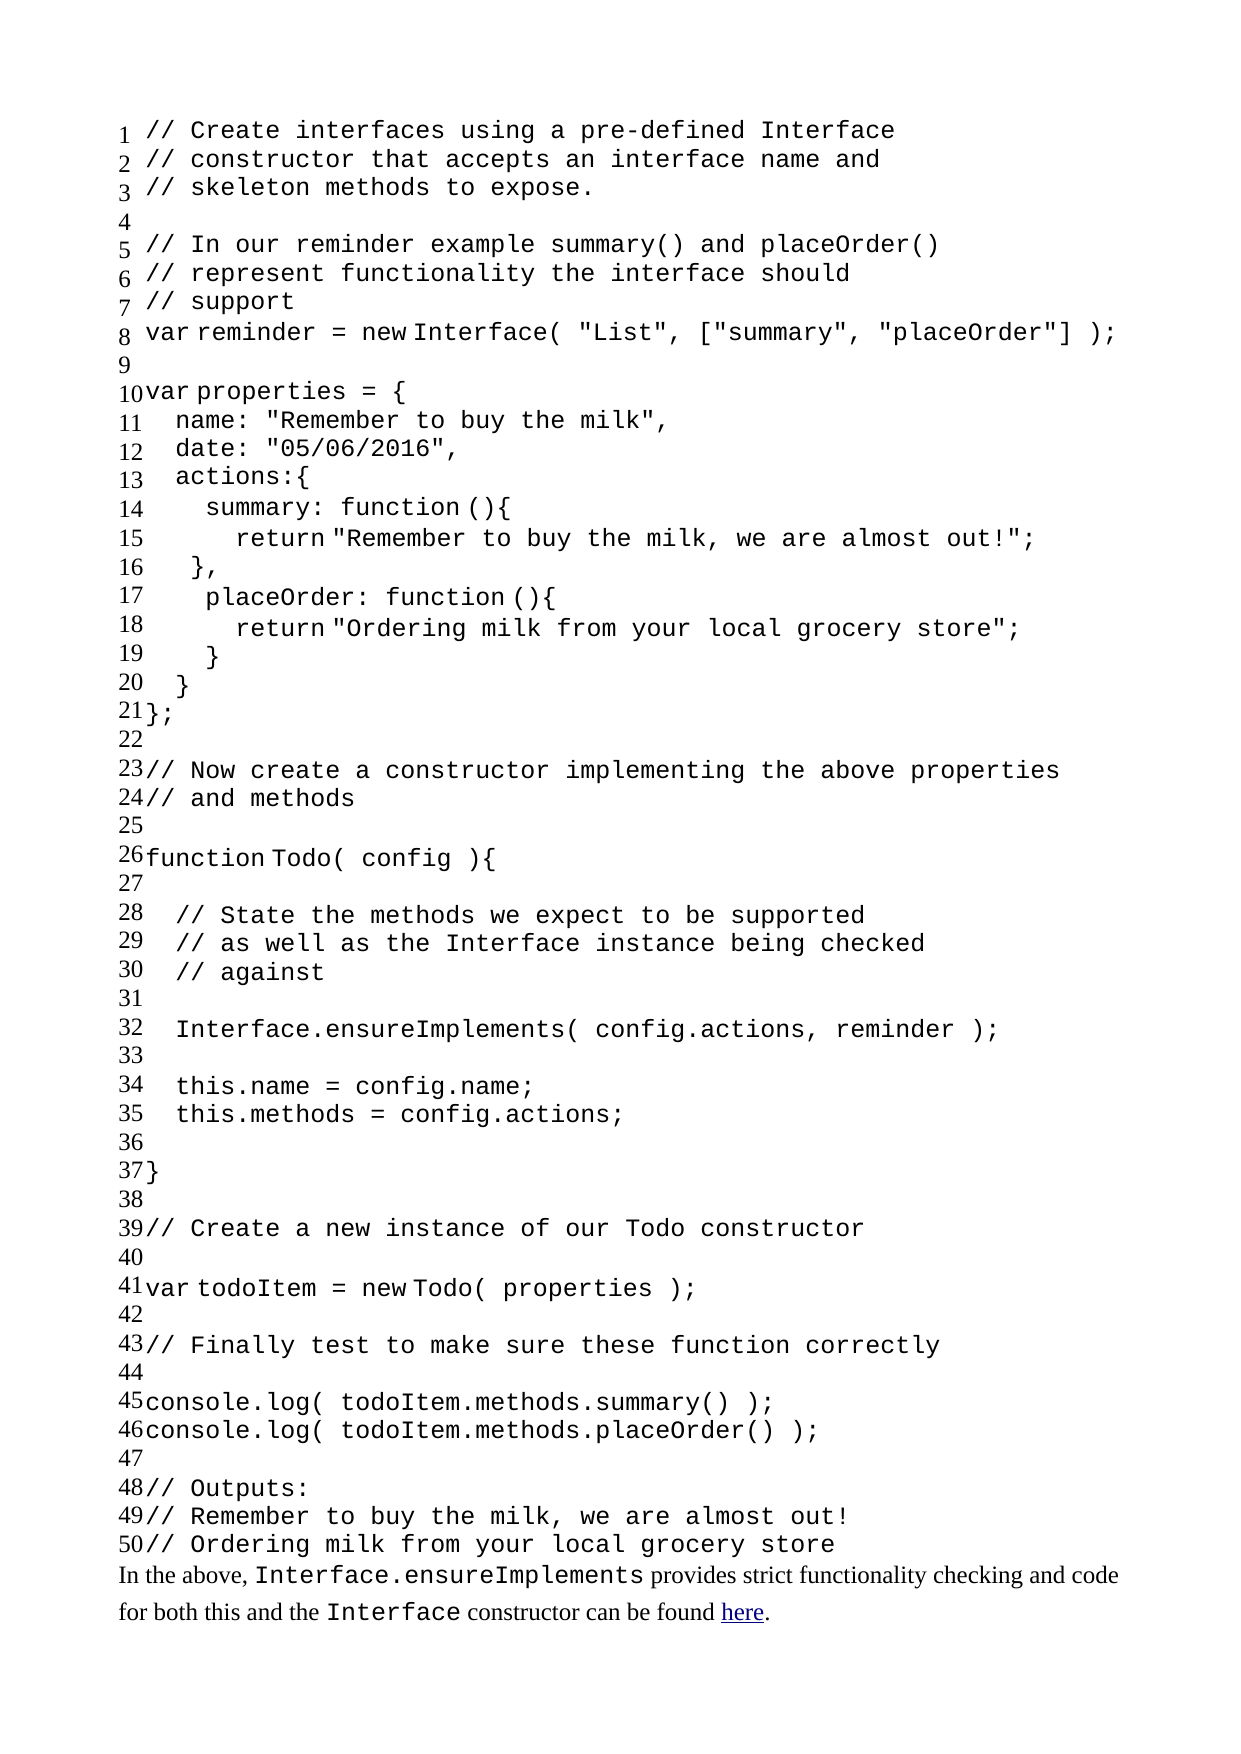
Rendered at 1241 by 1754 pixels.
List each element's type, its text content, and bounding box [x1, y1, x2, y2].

text In the above, Interface.ensureImplements provides strict functionality checking and code for both this and the Interface constructor can be found here. [118, 1560, 1122, 1628]
table_header 1 2 3 4 5 6 7 8 9 10 11 12 13 14 15 16 17 18 19 20 21 22 23 24 25 26 27 28 29 30 31 32 33 34 35 36 37 38 39 40 41 42 43 44 45 46 47 48 49 50 [118, 118, 145, 1560]
table_header // Create interfaces using a pre-defined Interface // constructor that accepts an interface name and // skeleton methods to expose. // In our reminder example summary() and placeOrder() // represent functionality the interface should // support var reminder = new Interface( "List", ["summary", "placeOrder"] ); var properties = { name: "Remember to buy the milk", date: "05/06/2016", actions:{ summary: function (){ return "Remember to buy the milk, we are almost out!"; }, placeOrder: function (){ return "Ordering milk from your local grocery store"; } } }; // Now create a constructor implementing the above properties // and methods function Todo( config ){ // State the methods we expect to be supported // as well as the Interface instance being checked // against Interface.ensureImplements( config.actions, reminder ); this.name = config.name; this.methods = config.actions; } // Create a new instance of our Todo constructor var todoItem = new Todo( properties ); // Finally test to make sure these function correctly console.log( todoItem.methods.summary() ); console.log( todoItem.methods.placeOrder() ); // Outputs: // Remember to buy the milk, we are almost out! // Ordering milk from your local grocery store [145, 118, 1122, 1560]
